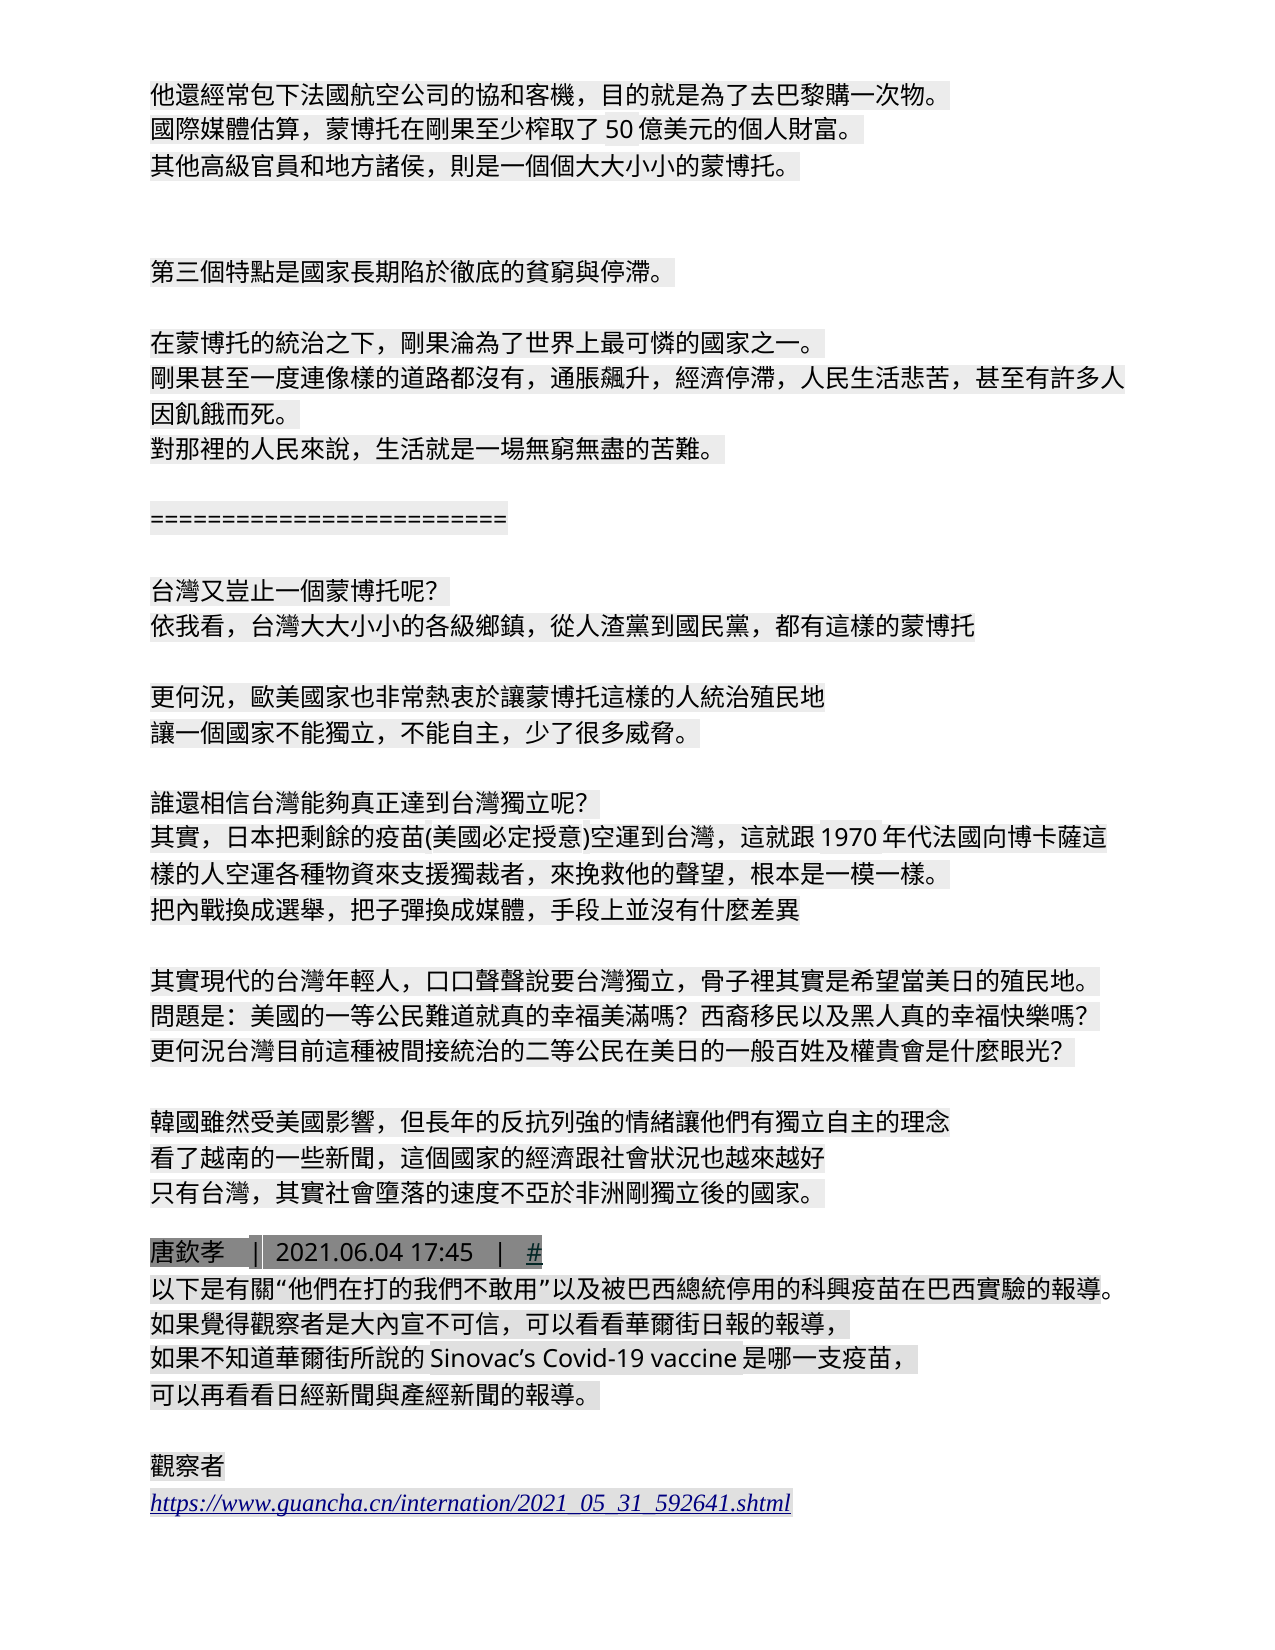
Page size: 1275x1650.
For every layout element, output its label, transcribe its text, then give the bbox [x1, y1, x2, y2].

text 他還經常包下法國航空公司的協和客機，目的就是為了去巴黎購一次物。 國際媒體估算，蒙博托在剛果至少榨取了50億美元的個人財富。 其他高級官員和地方諸侯，則是一個個大大小小的蒙博托。 第三個特點是國家長期陷於徹底的貧窮與停滯。 在蒙博托的統治之下，剛果淪為了世界上最可憐的國家之一。 剛果甚至一度連像樣的道路都沒有，通脹飆升，經濟停滯，人民生活悲苦，甚至有許多人因飢餓而死。 對那裡的人民來說，生活就是一場無窮無盡的苦難。 ========================= 台灣又豈止一個蒙博托呢？ 依我看，台灣大大小小的各級鄉鎮，從人渣黨到國民黨，都有這樣的蒙博托 更何況，歐美國家也非常熱衷於讓蒙博托這樣的人統治殖民地 讓一個國家不能獨立，不能自主，少了很多威脅。 誰還相信台灣能夠真正達到台灣獨立呢？ 其實，日本把剩餘的疫苗(美國必定授意)空運到台灣，這就跟1970年代法國向博卡薩這樣的人空運各種物資來支援獨裁者，來挽救他的聲望，根本是一模一樣。 把內戰換成選舉，把子彈換成媒體，手段上並沒有什麼差異 其實現代的台灣年輕人，口口聲聲說要台灣獨立，骨子裡其實是希望當美日的殖民地。 問題是：美國的一等公民難道就真的幸福美滿嗎？西裔移民以及黑人真的幸福快樂嗎？ 更何況台灣目前這種被間接統治的二等公民在美日的一般百姓及權貴會是什麼眼光？ 韓國雖然受美國影響，但長年的反抗列強的情緒讓他們有獨立自主的理念 看了越南的一些新聞，這個國家的經濟跟社會狀況也越來越好 只有台灣，其實社會墮落的速度不亞於非洲剛獨立後的國家。 [150, 75, 1125, 1208]
text 唐欽孝 | 2021.06.04 17:45 | # [150, 1233, 1125, 1269]
text 以下是有關“他們在打的我們不敢用”以及被巴西總統停用的科興疫苗在巴西實驗的報導。 如果覺得觀察者是大內宣不可信，可以看看華爾街日報的報導， 如果不知道華爾街所說的Sinovac’s Covid-19 vaccine是哪一支疫苗， 可以再看看日經新聞與產經新聞的報導。 觀察者 https://www.guancha.cn/internation/2021_05_31_592641.shtml 華爾街日報 https://www.wsj.com/articles/brazilian-towns-mass-vaccination-creates-oasis-of-well-being-11620392401 日經新聞 https://www.nikkei.com/article/DGXZQOGN30EBK0Q1A430C2000000/?unlock=1 中國製疫苗的社會實驗 巴西市鎮死者大幅降低 聖保羅支局 外山尚之 新型冠狀 2021年5月10日 0:00 (2021年5月11日 5:26更新) [有料会員限定] 巴西聖保羅州的塞拉納市，人口4萬5644人。塞拉納市實施了一項「社會實驗」，為市內97.7%的18歲以上人士接種中國製COVID-19疫苗。這是新興國家難以入手歐美疫苗的「後疫情」現實。 5月3日，從聖保羅市開車出發4個小時，午後抵達塞拉納市，便望見坐在馬路邊長椅上談笑的人們，他們全都沒有戴口罩。「能打疫苗真是太好了，這樣就不用畏懼新冠病毒了」，ラウダイル・アヌライ（47歲）如此說道。 原先毫不起眼的塞拉納市，如今已成為世界研究人員的焦點。聖保羅州從2月開始實行的「S項目（S計劃）」，是將全體18歲以上的市民作為疫苗接種對象。截至4月11日，全員已完成第2劑接種。 即便有效性50%左右 重症者、死者大幅降低 塞拉納市使用的是中國的製藥公司，科興控股生物技術研發的疫苗。在巴西和智利的調查，其有效性為50%左右，較有效性90%的美國輝瑞或是莫德納明顯低下。 巴西也對中國製的疫苗缺乏信賴，但指揮這次實驗的州立塞拉納醫院的マルコス・ボルゲス（59歲）醫師回想起：「多虧地方自治體的指導者表明其安全性及有效性，因此拒絕中國製的人少之甚少」。 塞拉納在2020年8月遭遇第1波疫情，據調查，陽性比例佔人口的10.6%，是州內災情最嚴重的區域。アヌライ說：「家人裡就有6個人確診，除了接種疫苗毫無選擇。」 中國製疫苗的效果遭受質疑，但迄今的成果，可以看出重症者跟死者數量減少。異變種病毒肆虐的第2波疫情，巴西4月份的死者約8萬2000人，達到過去單月最多。但是，塞拉納較上個月降了7成，佔全國人口的3分之1。 最終數據預計5月中發佈 市內的墓地人煙稀少，工作人員悠閒地進行修繕工作。工作人員シルバナ・アパレシダ（53歲）反應：「去年的情況，死者接二連三運送過來，但現在平靜了下來」。現在，聖保羅市內由於死者劇增墓地吃緊，有些墓園停止接受遺體運送，這個差距就十分明顯。 重症患者也正在減少。當初由於COVID-19而導入的4台人工呼吸器，現在已沒在使用，醫院附近的空地也停著救護車沒有出動。 聖保羅州預計5月中發佈項目S的最終數據。可以得知，較歐美製更容易入手的中國製疫苗具有一定的效果，這將成為大多數新興國家的希望。 尚有不安的是，4月的新增感染人數235人，雖較3月份開始降了約3分之1，但離完全壓制還很遙遠。在由COVID-19疫苗接種改為流感疫苗接種中心的保健所等待的エマララ・ペレイラ（59歲）持續帶著口罩說：「也有人接種以後感染了」。塞拉納仍有許多飲食店持續停業，長期與病毒奮戰所留下來的傷痕仍需時間撫平。 結束塞拉納的採訪，在距離20里公立外的貝朗普雷圖與一名計程車司機相遇，司機ディエゴ・アラウジョ（30）困惑: 「塞拉納的人們非常幸運，我們要到什麼時候才有疫苗打呢」。巴西現在大部分的城市，能夠接種疫苗的對象只有醫療從業人員和高齡人士。塞拉納的成果，是1年多下來與COVID-19的奮戰中望見的微弱曙光。但，這對無法確保疫苗供應的新興國家來說，要照射到每一個角落還尚未足夠。 產經新聞 https://www.sankeibiz.jp/macro/news/210511/mcb2105111019007-n1.htm [150, 1269, 1125, 1552]
